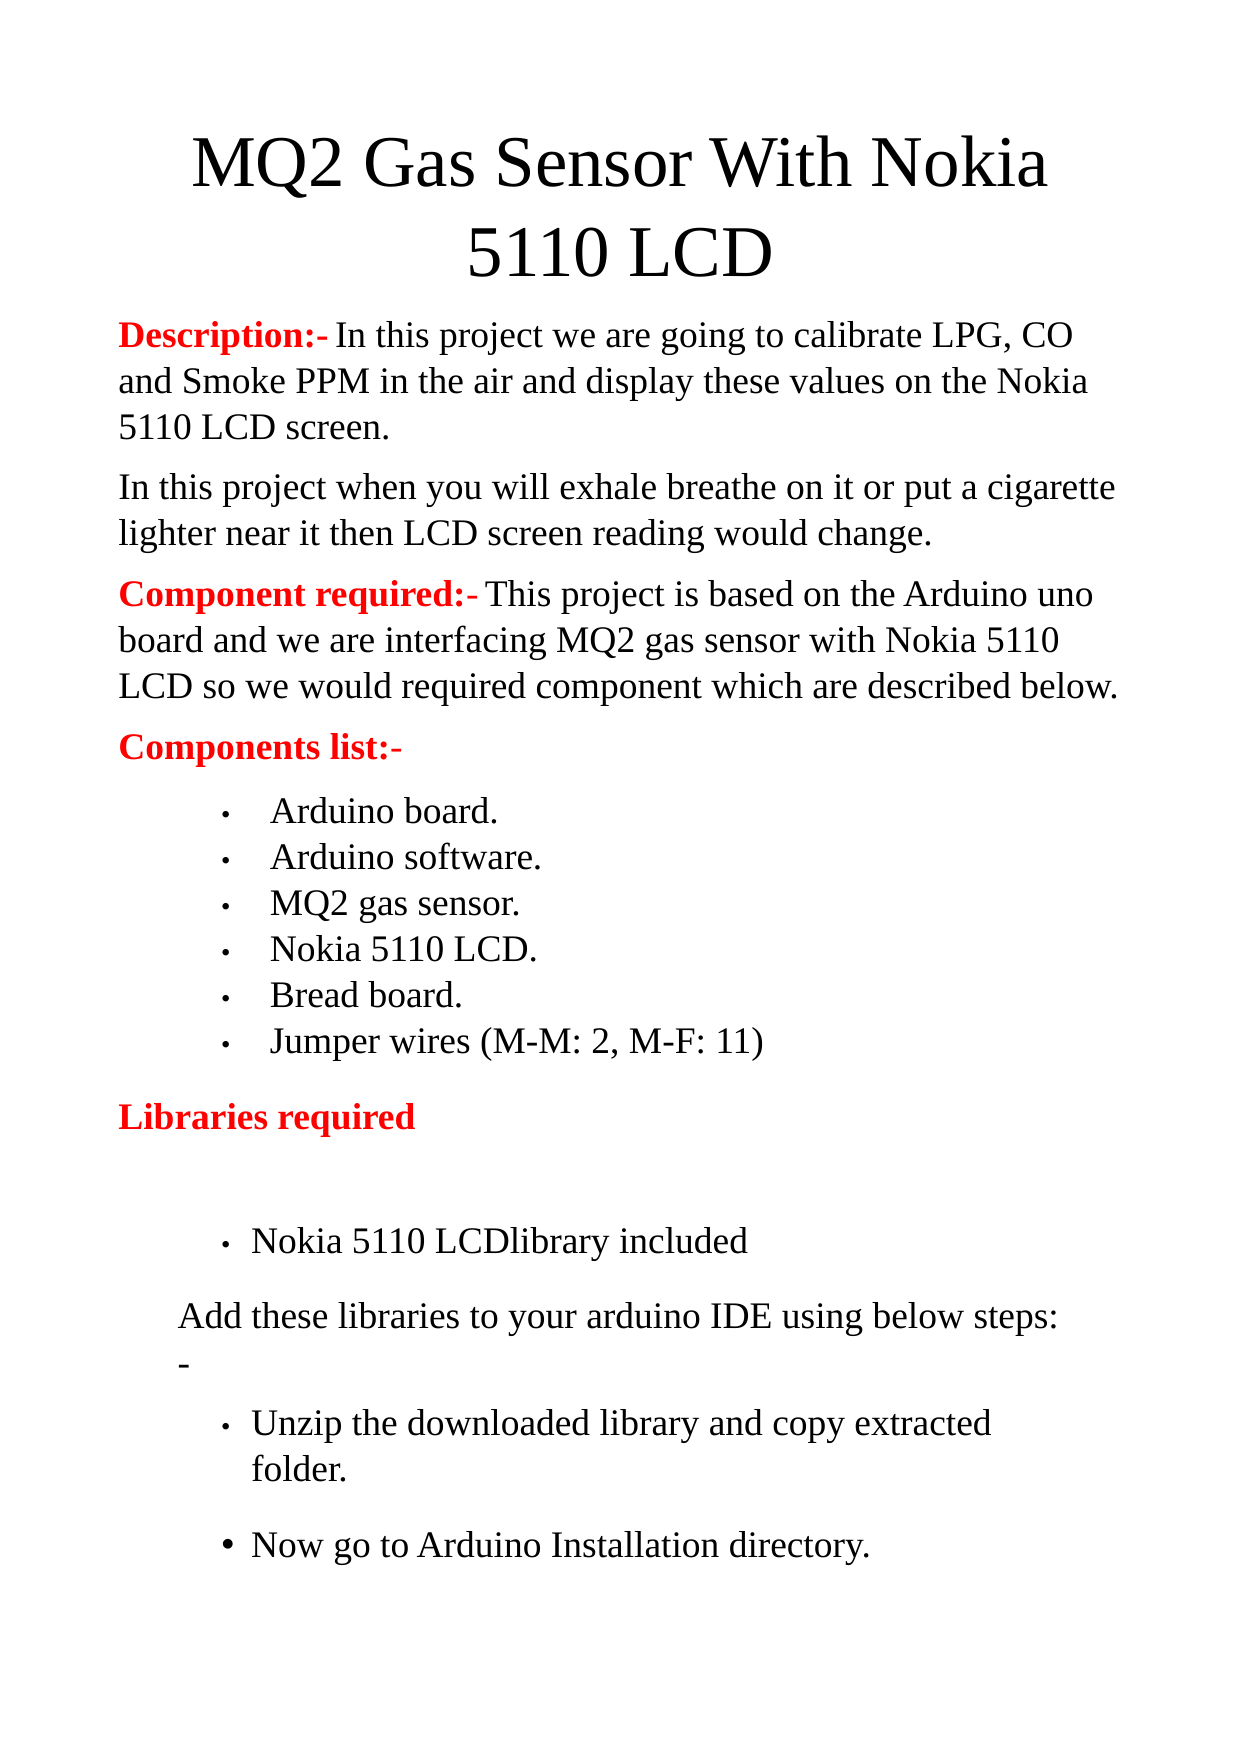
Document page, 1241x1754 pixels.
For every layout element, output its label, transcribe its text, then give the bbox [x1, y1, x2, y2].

text Add these libraries to your arduino IDE using below steps: - [177, 1294, 1063, 1383]
list Jumper wires (M-M: 2, M-F: 11) [221, 1018, 1063, 1062]
text In this project when you will exhale breathe on it or put a cigarette lighter near it then LCD screen reading would change. [118, 465, 1122, 554]
text MQ2 Gas Sensor With Nokia 5110 LCD [118, 118, 1122, 292]
text Component required:- This project is based on the Arduino uno board and we are interfacing MQ2 gas sensor with Nokia 5110 LCD so we would required component which are described below. [118, 571, 1122, 707]
list Arduino board. [221, 788, 1063, 831]
list Nokia 5110 LCDlibrary included [221, 1218, 1063, 1262]
list Arduino software. [221, 834, 1063, 877]
list MQ2 gas sensor. [221, 880, 1063, 923]
text Components list:- [118, 724, 1122, 767]
text Libraries required [118, 1094, 1122, 1137]
list Now go to Arduino Installation directory. [221, 1522, 1063, 1565]
text Description:- In this project we are going to calibrate LPG, CO and Smoke PPM in the air and display these values on the Nokia 5110 LCD screen. [118, 312, 1122, 447]
list Unzip the downloaded library and copy extracted folder. [221, 1401, 1063, 1490]
list Nokia 5110 LCD. [221, 926, 1063, 969]
list Bread board. [221, 972, 1063, 1016]
